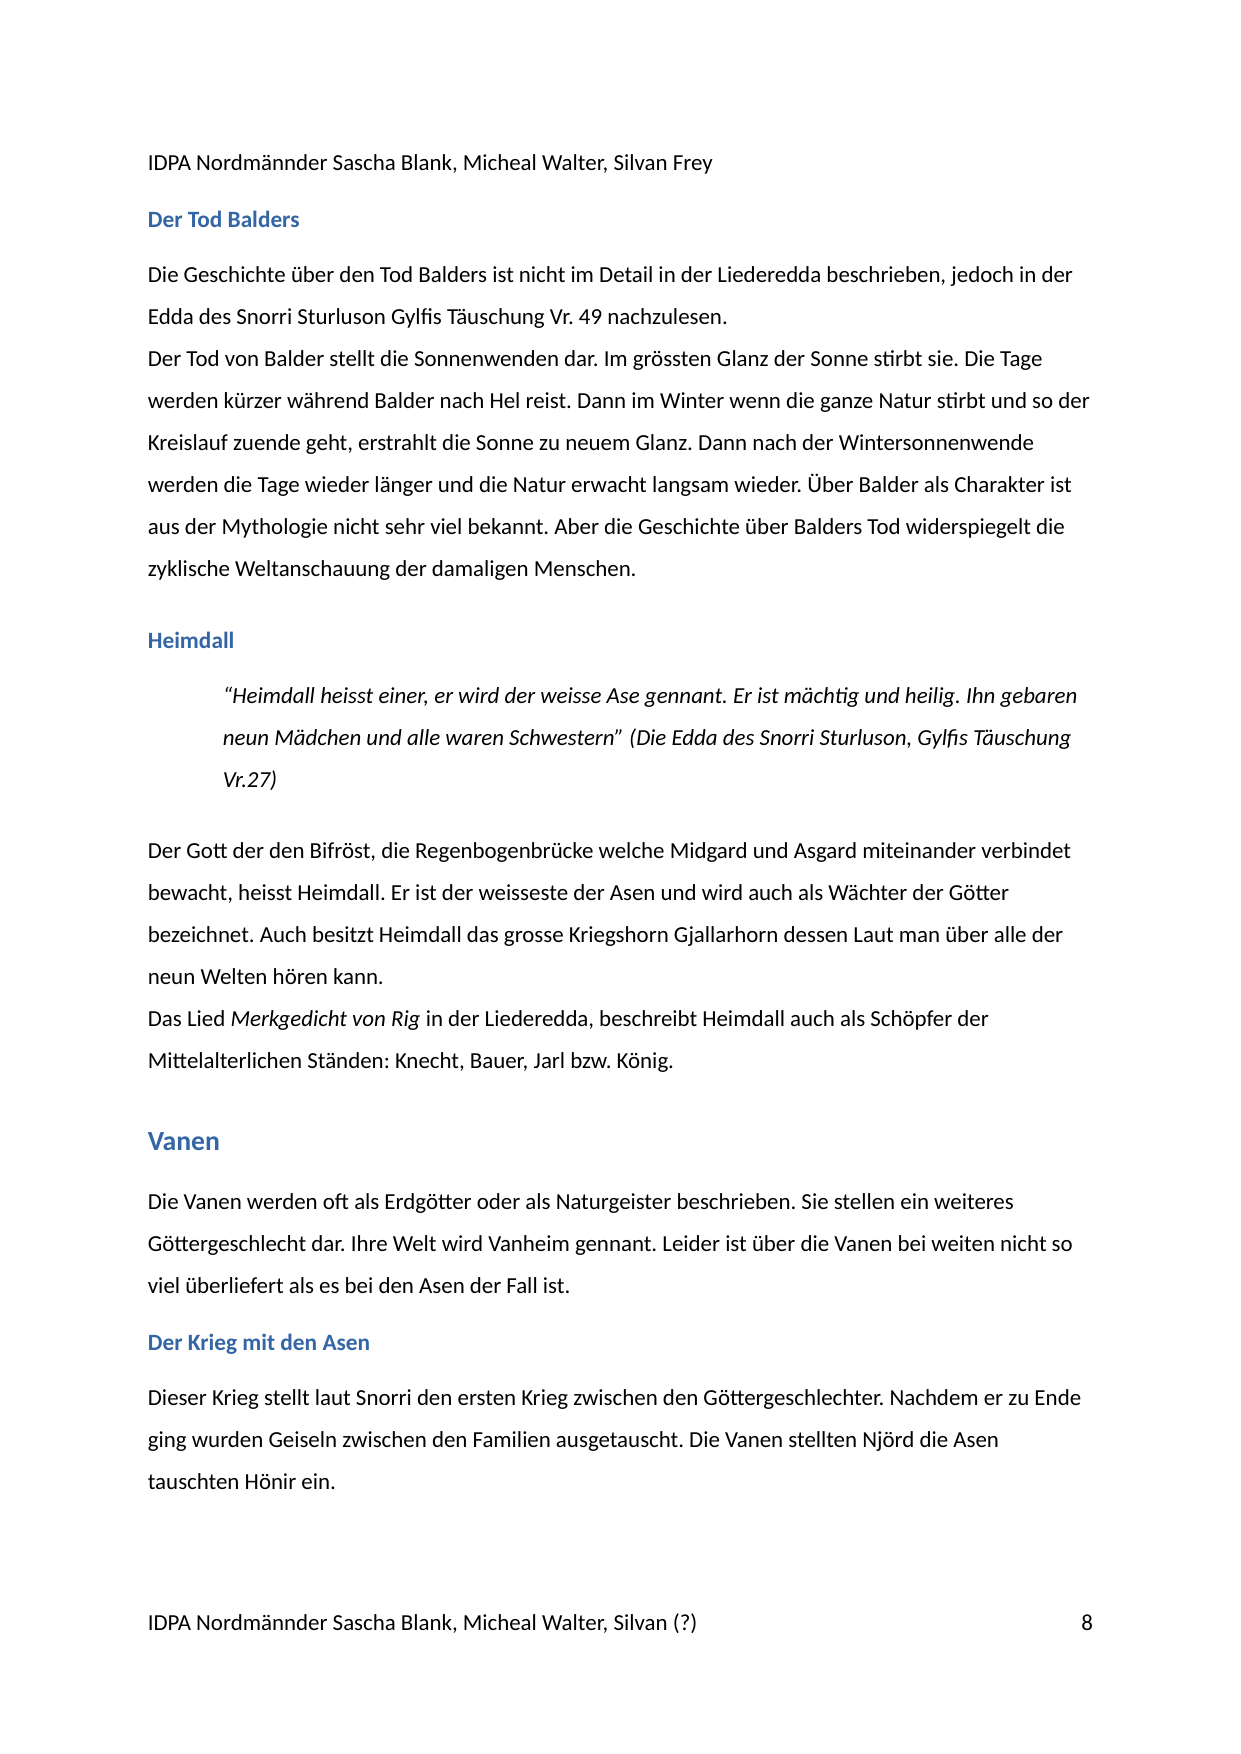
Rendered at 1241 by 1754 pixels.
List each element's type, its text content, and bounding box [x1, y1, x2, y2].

text Der Gott der den Bifröst, die Regenbogenbrücke welche Midgard und Asgard miteinander verbindet bewacht, heisst Heimdall. Er ist der weisseste der Asen und wird auch als Wächter der Götter bezeichnet. Auch besitzt Heimdall das grosse Kriegshorn Gjallarhorn dessen Laut man über alle der neun Welten hören kann. [148, 836, 1093, 990]
text Der Tod von Balder stellt die Sonnenwenden dar. Im grössten Glanz der Sonne stirbt sie. Die Tage werden kürzer während Balder nach Hel reist. Dann im Winter wenn die ganze Natur stirbt und so der Kreislauf zuende geht, erstrahlt die Sonne zu neuem Glanz. Dann nach der Wintersonnenwende werden die Tage wieder länger und die Natur erwacht langsam wieder. Über Balder als Charakter ist aus der Mythologie nicht sehr viel bekannt. Aber die Geschichte über Balders Tod widerspiegelt die zyklische Weltanschauung der damaligen Menschen. [148, 344, 1093, 582]
text Das Lied Merkgedicht von Rig in der Liederedda, beschreibt Heimdall auch als Schöpfer der Mittelalterlichen Ständen: Knecht, Bauer, Jarl bzw. König. [148, 1004, 1093, 1074]
text “Heimdall heisst einer, er wird der weisse Ase gennant. Er ist mächtig und heilig. Ihn gebaren neun Mädchen und alle waren Schwestern” (Die Edda des Snorri Sturluson, Gylfis Täuschung Vr.27) [223, 681, 1093, 793]
text Dieser Krieg stellt laut Snorri den ersten Krieg zwischen den Göttergeschlechter. Nachdem er zu Ende ging wurden Geiseln zwischen den Familien ausgetauscht. Die Vanen stellten Njörd die Asen tauschten Hönir ein. [148, 1383, 1093, 1495]
text Die Geschichte über den Tod Balders ist nicht im Detail in der Liederedda beschrieben, jedoch in der Edda des Snorri Sturluson Gylfis Täuschung Vr. 49 nachzulesen. [148, 260, 1093, 330]
subtitle Vanen [148, 1124, 1093, 1158]
subtitle Heimdall [148, 626, 1093, 654]
text Die Vanen werden oft als Erdgötter oder als Naturgeister beschrieben. Sie stellen ein weiteres Göttergeschlecht dar. Ihre Welt wird Vanheim gennant. Leider ist über die Vanen bei weiten nicht so viel überliefert als es bei den Asen der Fall ist. [148, 1187, 1093, 1299]
subtitle Der Krieg mit den Asen [148, 1328, 1093, 1356]
subtitle Der Tod Balders [148, 205, 1093, 234]
